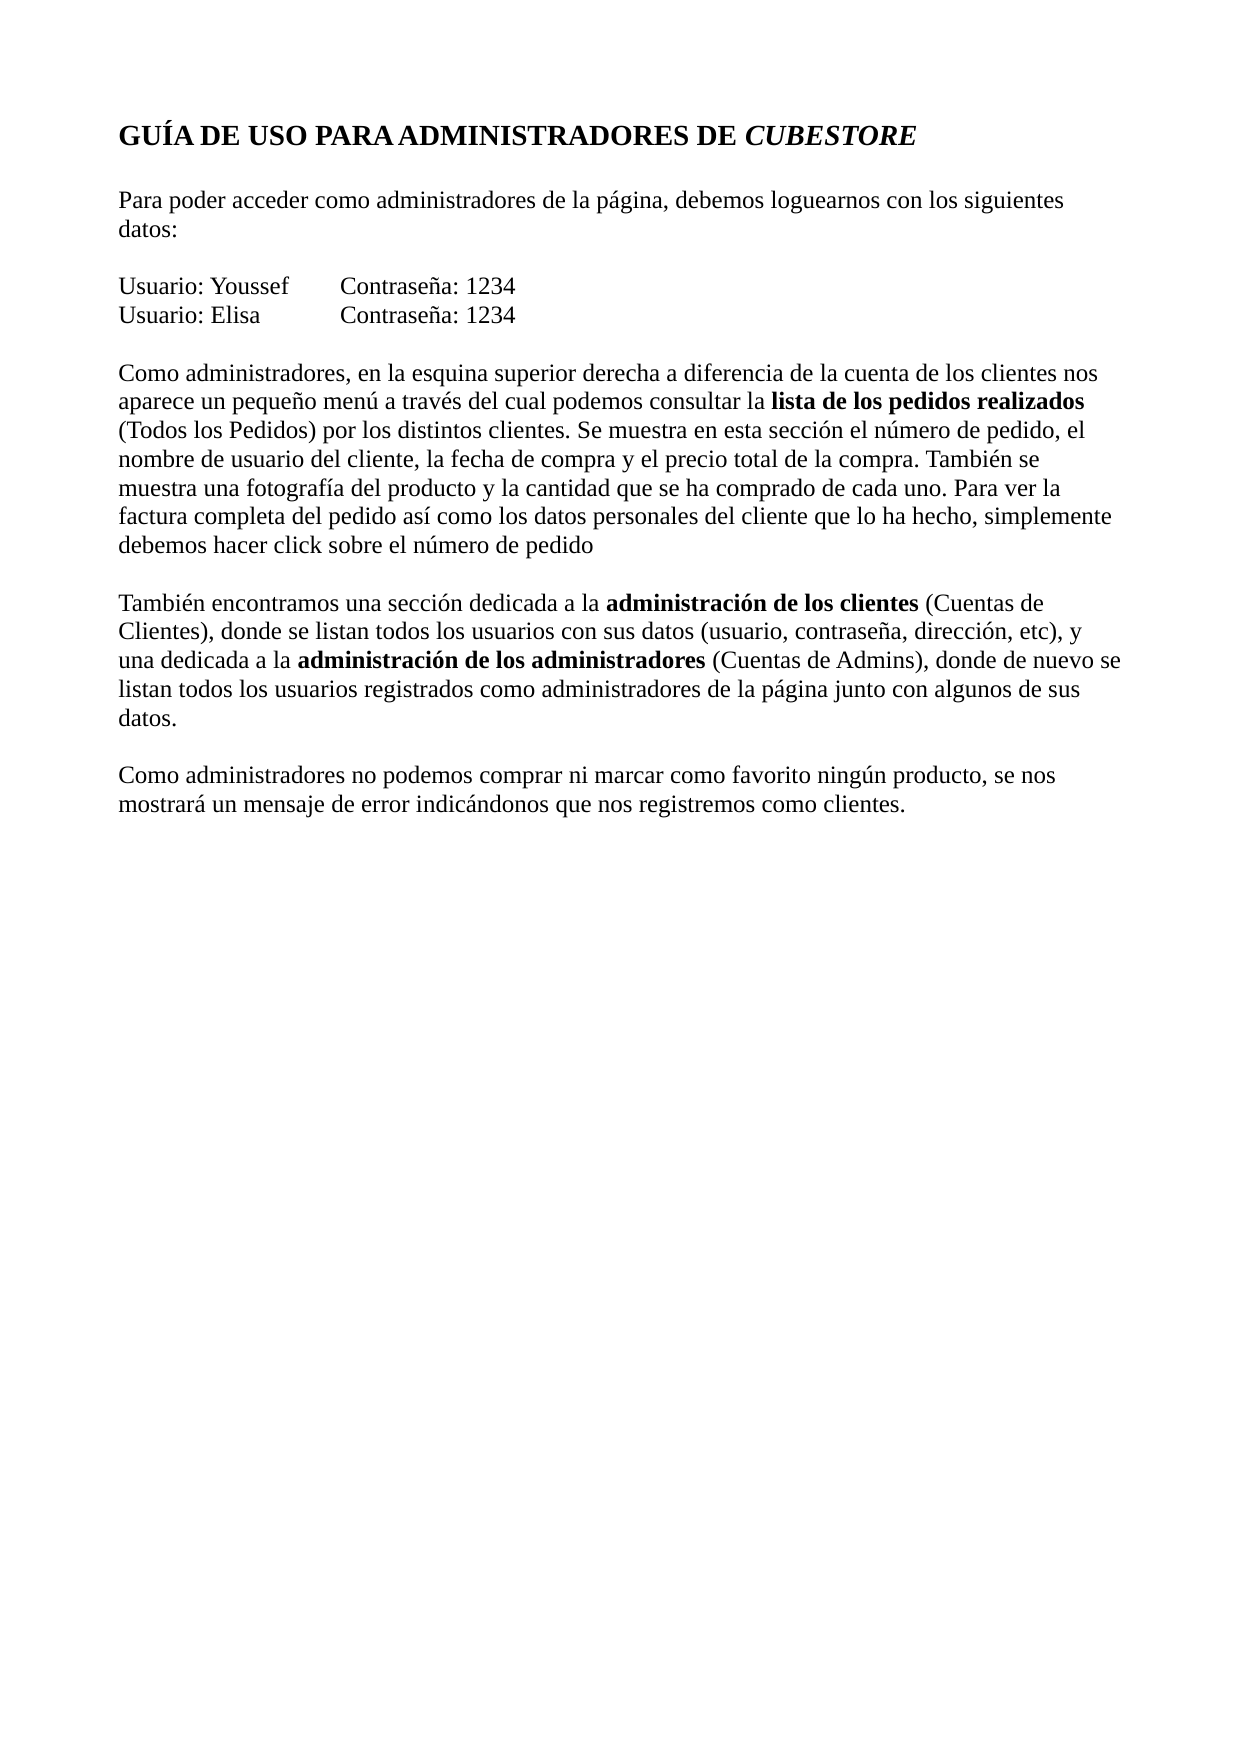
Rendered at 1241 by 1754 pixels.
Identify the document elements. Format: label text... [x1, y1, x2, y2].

text Como administradores, en la esquina superior derecha a diferencia de la cuenta de los clientes nos aparece un pequeño menú a través del cual podemos consultar la lista de los pedidos realizados (Todos los Pedidos) por los distintos clientes. Se muestra en esta sección el número de pedido, el nombre de usuario del cliente, la fecha de compra y el precio total de la compra. También se muestra una fotografía del producto y la cantidad que se ha comprado de cada uno. Para ver la factura completa del pedido así como los datos personales del cliente que lo ha hecho, simplemente debemos hacer click sobre el número de pedido [118, 358, 1122, 559]
text Usuario: Elisa Contraseña: 1234 [118, 300, 1122, 329]
text GUÍA DE USO PARA ADMINISTRADORES DE CUBESTORE [118, 118, 1122, 152]
text Para poder acceder como administradores de la página, debemos loguearnos con los siguientes datos: [118, 185, 1122, 243]
text También encontramos una sección dedicada a la administración de los clientes (Cuentas de Clientes), donde se listan todos los usuarios con sus datos (usuario, contraseña, dirección, etc), y una dedicada a la administración de los administradores (Cuentas de Admins), donde de nuevo se listan todos los usuarios registrados como administradores de la página junto con algunos de sus datos. [118, 588, 1122, 731]
text Como administradores no podemos comprar ni marcar como favorito ningún producto, se nos mostrará un mensaje de error indicándonos que nos registremos como clientes. [118, 760, 1122, 818]
text Usuario: Youssef Contraseña: 1234 [118, 271, 1122, 300]
